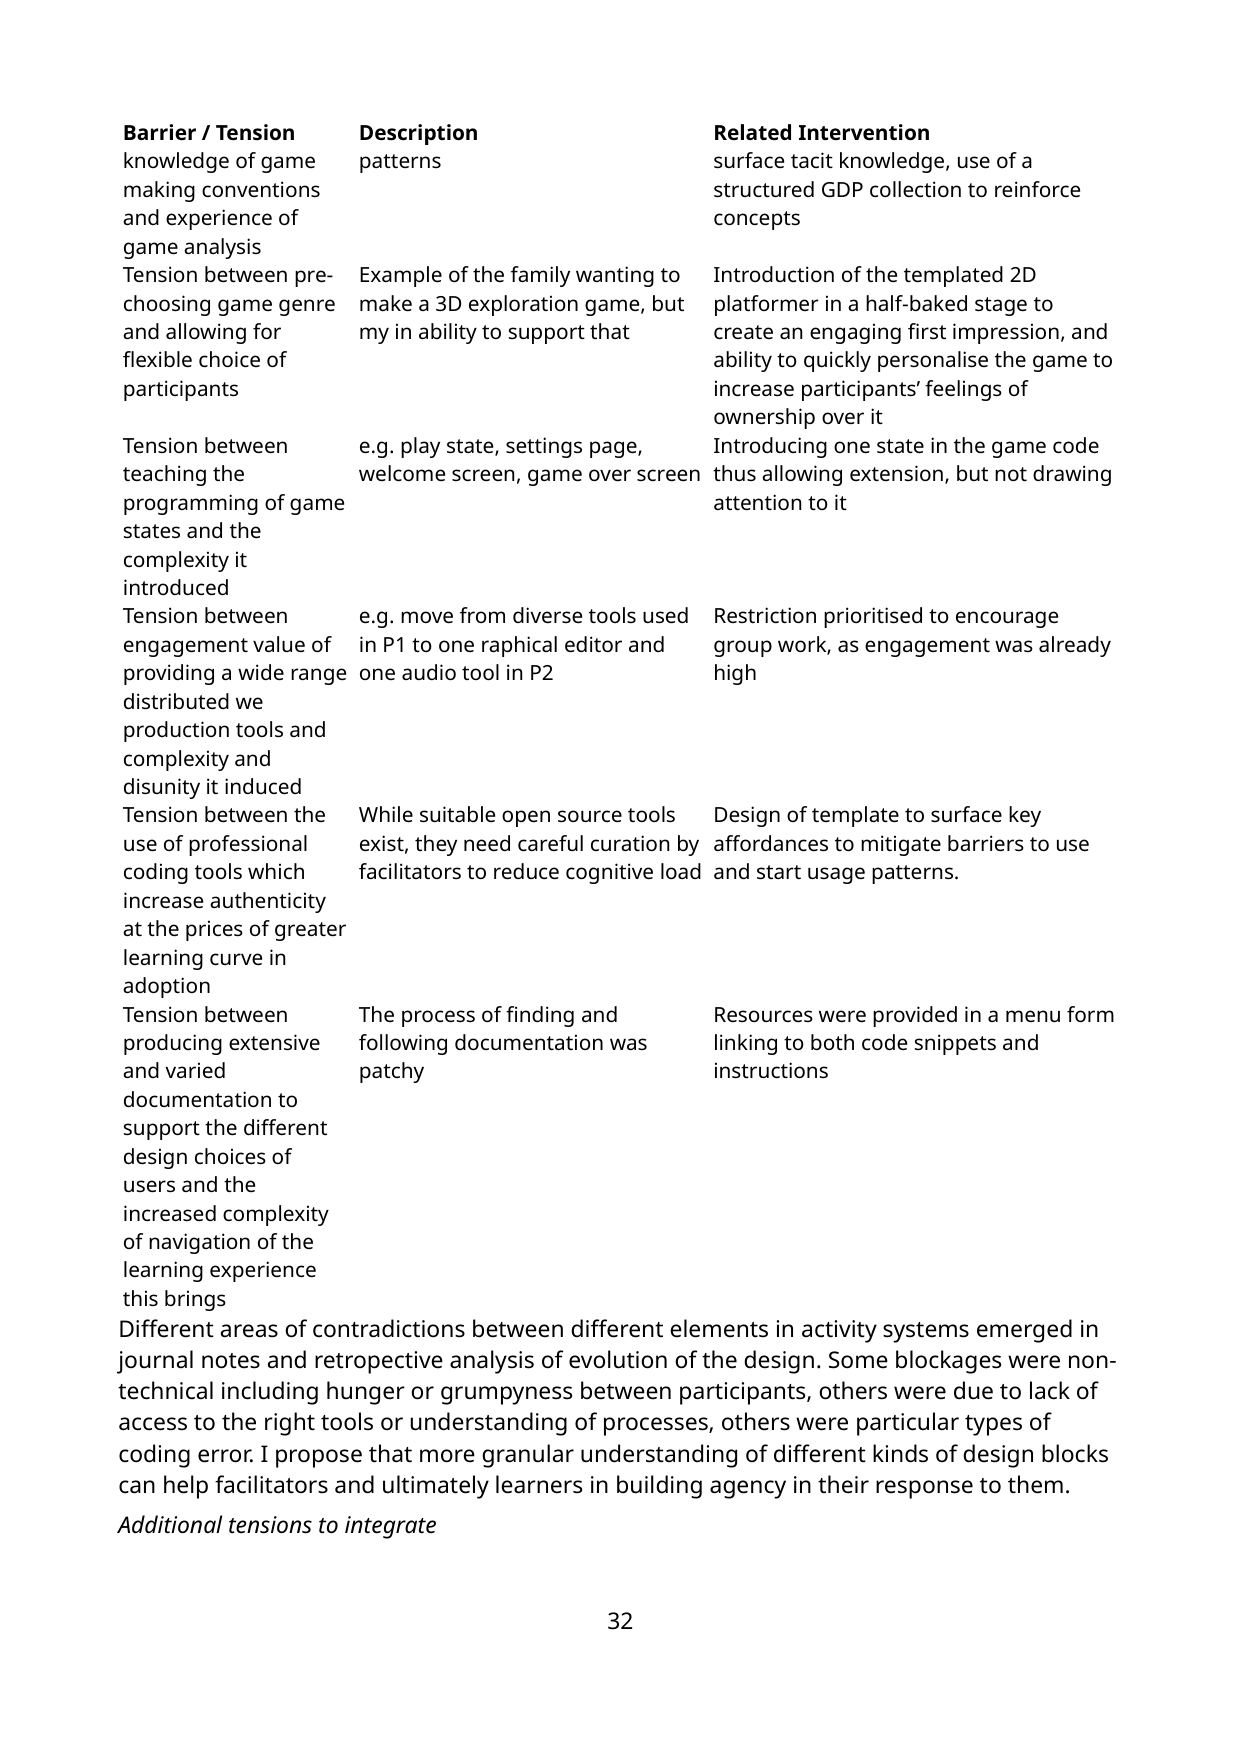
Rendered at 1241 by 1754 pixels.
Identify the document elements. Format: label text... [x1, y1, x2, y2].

table_cell knowledge of game making conventions and experience of game analysis [118, 147, 354, 260]
table_cell Tension between engagement value of providing a wide range distributed we production tools and complexity and disunity it induced [118, 602, 354, 801]
table_cell Resources were provided in a menu form linking to both code snippets and instructions [709, 1000, 1122, 1312]
text Additional tensions to integrate [118, 1509, 1122, 1540]
table_cell Restriction prioritised to encourage group work, as engagement was already high [709, 602, 1122, 801]
table_cell The process of finding and following documentation was patchy [354, 1000, 709, 1312]
table_cell Example of the family wanting to make a 3D exploration game, but my in ability to support that [354, 260, 709, 431]
text Different areas of contradictions between different elements in activity systems emerged in journal notes and retropective analysis of evolution of the design. Some blockages were non-technical including hunger or grumpyness between participants, others were due to lack of access to the right tools or understanding of processes, others were particular types of coding error. I propose that more granular understanding of different kinds of design blocks can help facilitators and ultimately learners in building agency in their response to them. [118, 1312, 1122, 1500]
table_cell Tension between pre-choosing game genre and allowing for flexible choice of participants [118, 260, 354, 431]
table_cell Tension between producing extensive and varied documentation to support the different design choices of users and the increased complexity of navigation of the learning experience this brings [118, 1000, 354, 1312]
table_cell While suitable open source tools exist, they need careful curation by facilitators to reduce cognitive load [354, 801, 709, 1000]
table_cell e.g. move from diverse tools used in P1 to one raphical editor and one audio tool in P2 [354, 602, 709, 801]
table_header Barrier / Tension [118, 118, 354, 147]
table_cell Introduction of the templated 2D platformer in a half-baked stage to create an engaging first impression, and ability to quickly personalise the game to increase participants’ feelings of ownership over it [709, 260, 1122, 431]
table_header Description [354, 118, 709, 147]
table_cell Tension between teaching the programming of game states and the complexity it introduced [118, 431, 354, 602]
table_cell Introducing one state in the game code thus allowing extension, but not drawing attention to it [709, 431, 1122, 602]
table_cell Tension between the use of professional coding tools which increase authenticity at the prices of greater learning curve in adoption [118, 801, 354, 1000]
table_header Related Intervention [709, 118, 1122, 147]
table_cell patterns [354, 147, 709, 260]
table_cell Design of template to surface key affordances to mitigate barriers to use and start usage patterns. [709, 801, 1122, 1000]
table_cell e.g. play state, settings page, welcome screen, game over screen [354, 431, 709, 602]
table_cell surface tacit knowledge, use of a structured GDP collection to reinforce concepts [709, 147, 1122, 260]
